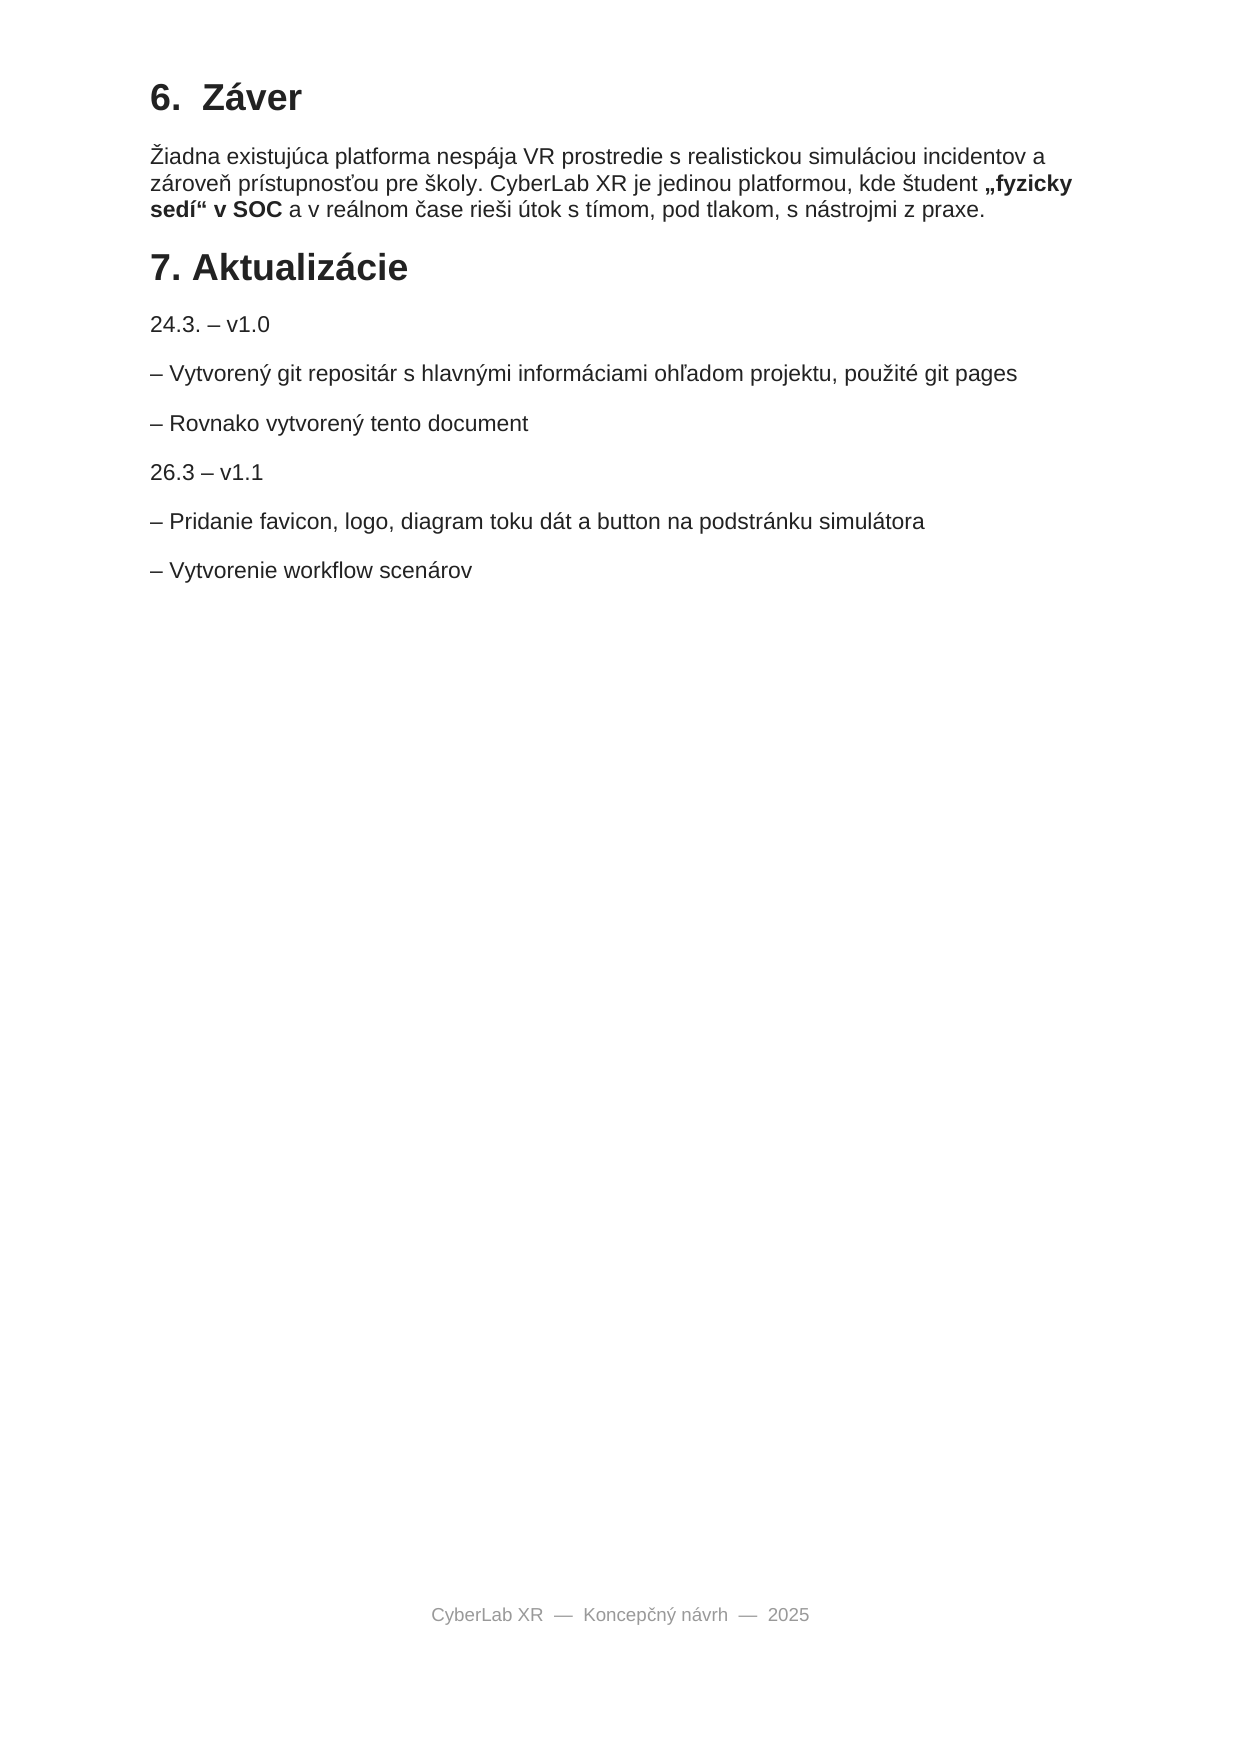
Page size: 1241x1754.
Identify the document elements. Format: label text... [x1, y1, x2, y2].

text – Vytvorenie workflow scenárov [150, 557, 1090, 584]
text – Vytvorený git repositár s hlavnými informáciami ohľadom projektu, použité git pages [150, 360, 1090, 387]
subtitle 7. Aktualizácie [150, 245, 1090, 288]
text – Rovnako vytvorený tento document [150, 410, 1090, 436]
subtitle 6. Záver [150, 75, 1090, 118]
text – Pridanie favicon, logo, diagram toku dát a button na podstránku simulátora [150, 508, 1090, 534]
text 26.3 – v1.1 [150, 459, 1090, 485]
text Žiadna existujúca platforma nespája VR prostredie s realistickou simuláciou incidentov a zároveň prístupnosťou pre školy. CyberLab XR je jedinou platformou, kde študent „fyzicky sedí“ v SOC a v reálnom čase rieši útok s tímom, pod tlakom, s nástrojmi z praxe. [150, 143, 1090, 222]
text 24.3. – v1.0 [150, 311, 1090, 337]
